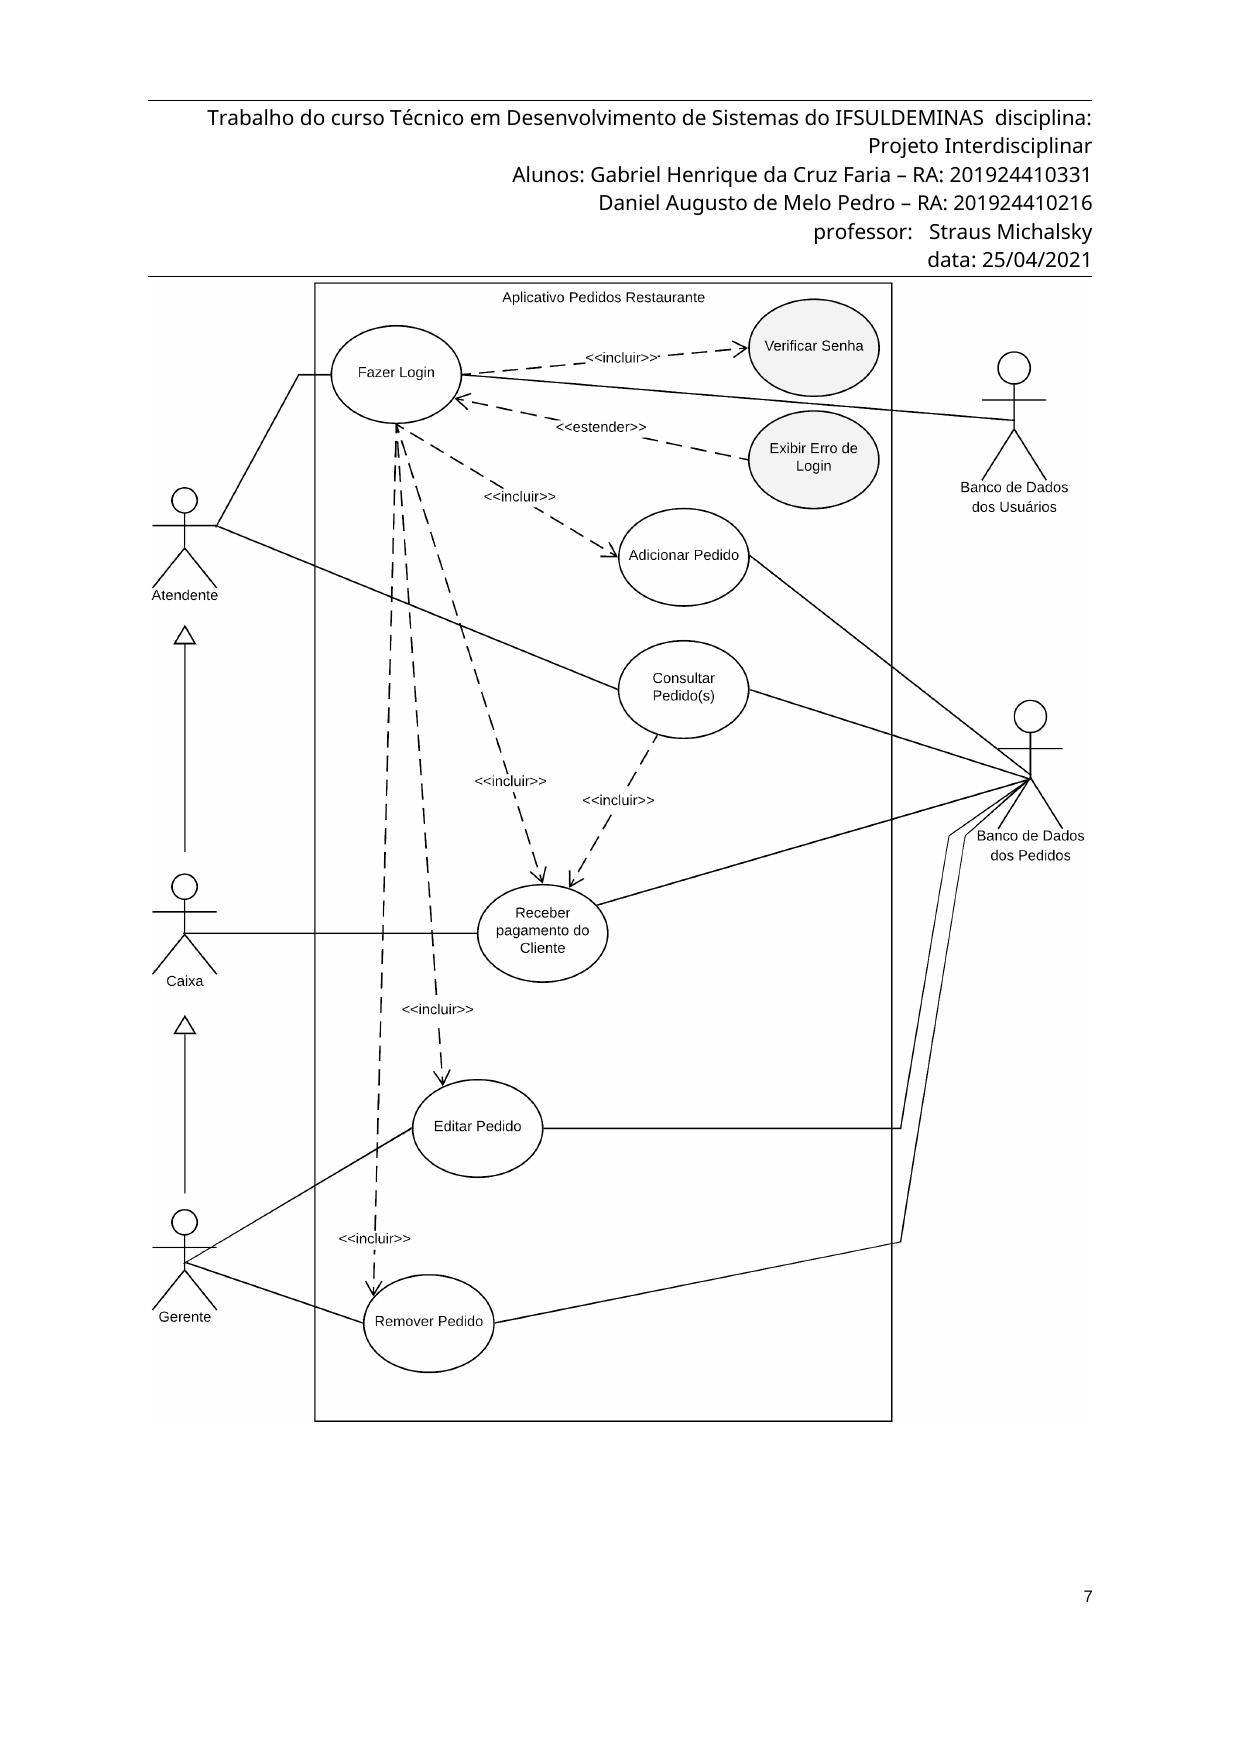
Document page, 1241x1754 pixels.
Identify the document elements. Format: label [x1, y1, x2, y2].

picture [147, 277, 1093, 1425]
